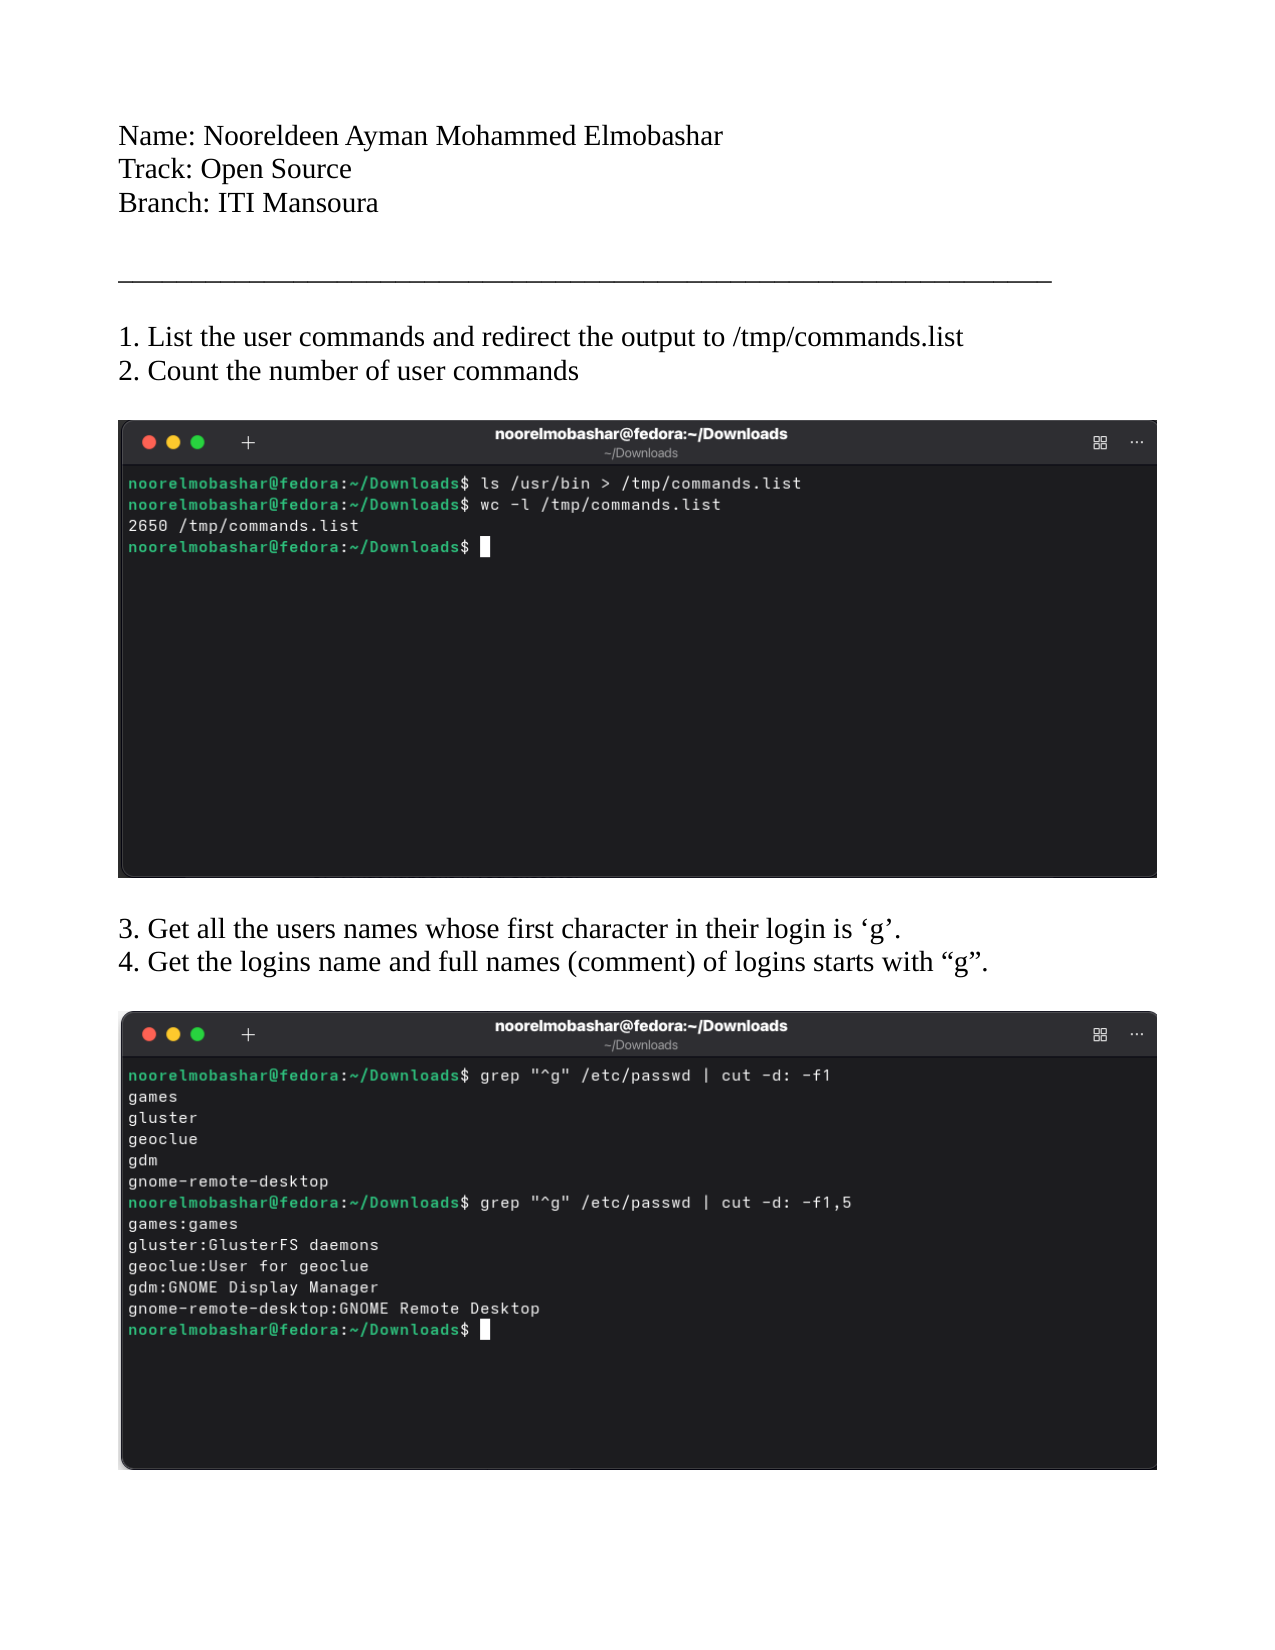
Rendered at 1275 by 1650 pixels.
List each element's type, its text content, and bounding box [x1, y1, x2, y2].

picture [118, 1011, 1157, 1470]
text 3. Get all the users names whose first character in their login is ‘g’. [118, 911, 1157, 944]
text Track: Open Source [118, 152, 1157, 185]
text 1. List the user commands and redirect the output to /tmp/commands.list [118, 319, 1157, 353]
text 2. Count the number of user commands [118, 353, 1157, 386]
picture [118, 420, 1157, 878]
text Name: Nooreldeen Ayman Mohammed Elmobashar [118, 118, 1157, 152]
text ________________________________________________________________ [118, 252, 1157, 286]
text 4. Get the logins name and full names (comment) of logins starts with “g”. [118, 944, 1157, 978]
text Branch: ITI Mansoura [118, 185, 1157, 219]
